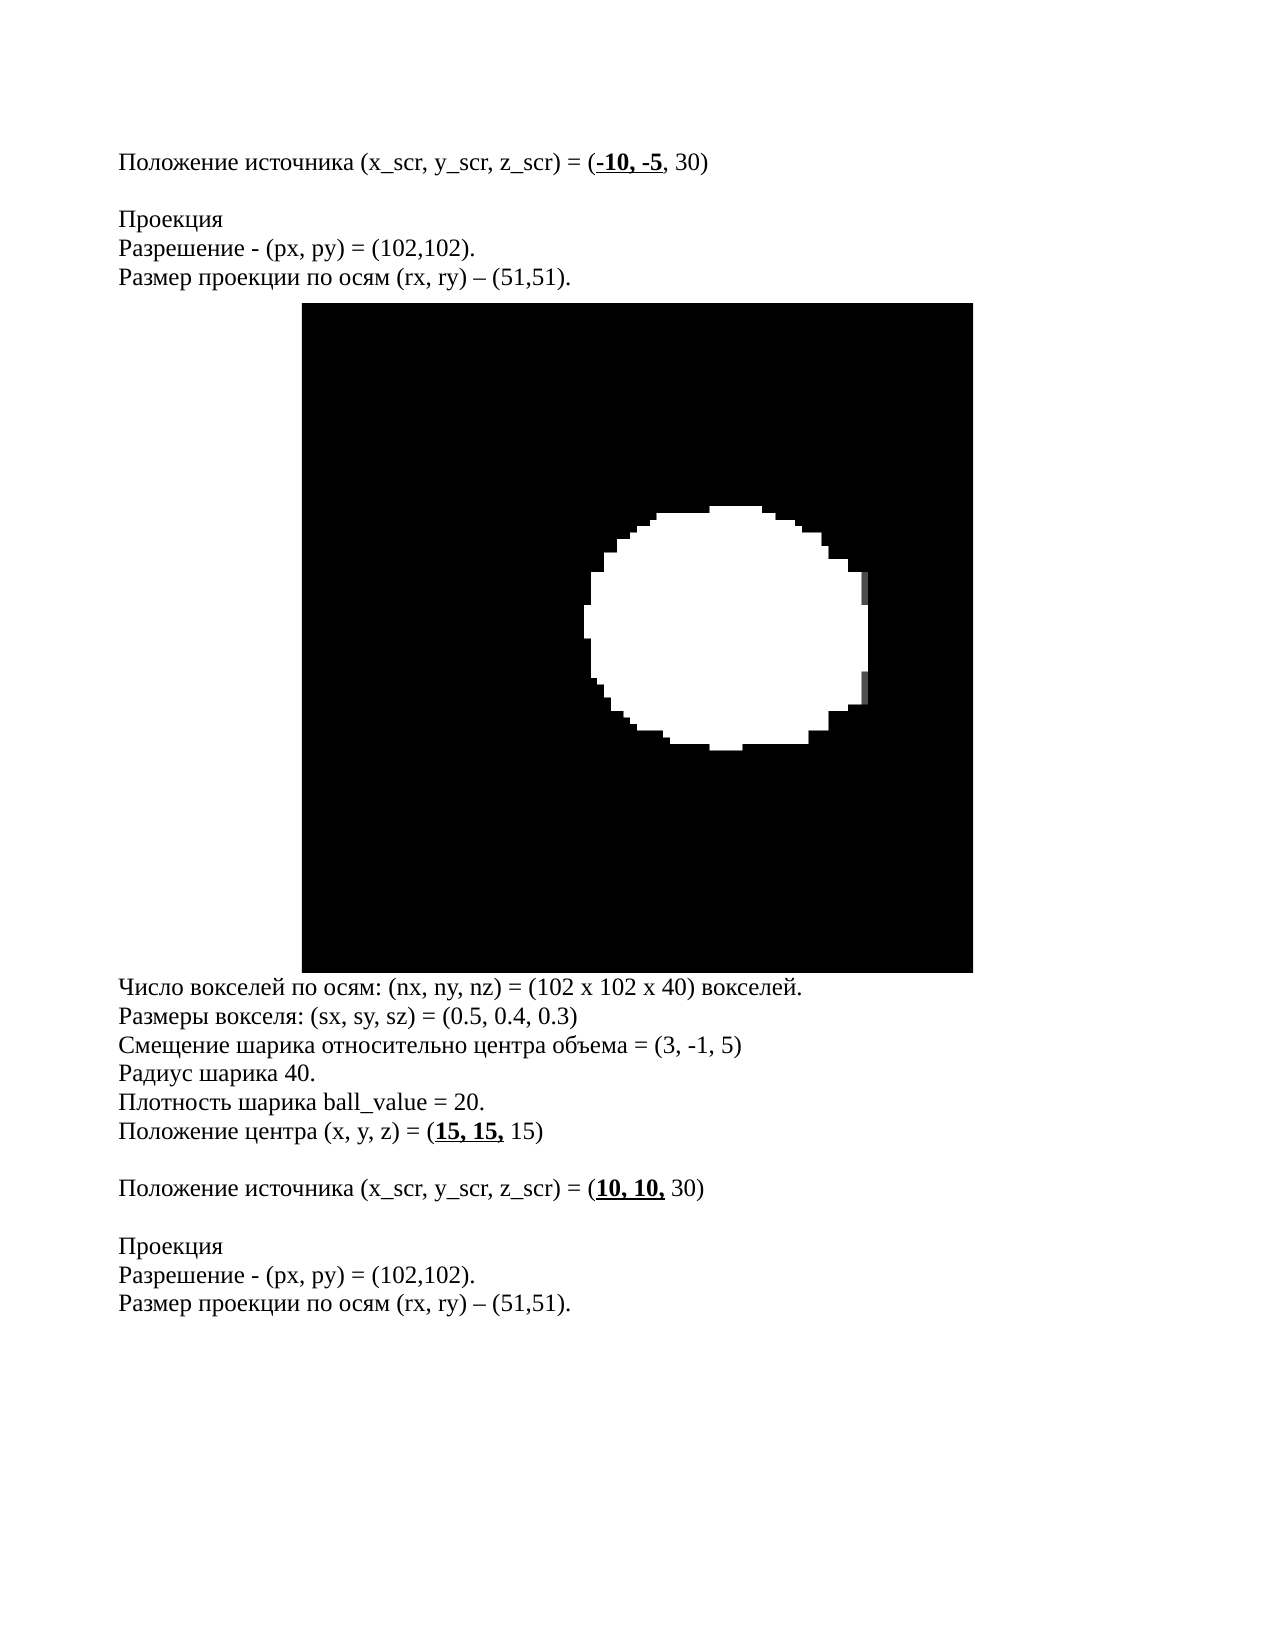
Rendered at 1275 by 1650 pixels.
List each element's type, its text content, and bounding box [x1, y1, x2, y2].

text Проекция [118, 204, 1157, 233]
text Разрешение - (px, py) = (102,102). [118, 1260, 1157, 1288]
text Проекция [118, 1231, 1157, 1260]
text Положение источника (x_scr, y_scr, z_scr) = (10, 10, 30) [118, 1173, 1157, 1202]
text Число вокселей по осям: (nx, ny, nz) = (102 x 102 x 40) вокселей. [118, 947, 1157, 1001]
text Положение источника (x_scr, y_scr, z_scr) = (-10, -5, 30) [118, 147, 1157, 176]
text Разрешение - (px, py) = (102,102). [118, 233, 1157, 262]
text Смещение шарика относительно центра объема = (3, -1, 5) [118, 1030, 1157, 1058]
text Плотность шарика ball_value = 20. [118, 1087, 1157, 1116]
text Размер проекции по осям (rx, ry) – (51,51). [118, 1288, 1157, 1317]
text Размер проекции по осям (rx, ry) – (51,51). [118, 262, 1157, 291]
text Положение центра (x, y, z) = (15, 15, 15) [118, 1116, 1157, 1145]
text Размеры вокселя: (sx, sy, sz) = (0.5, 0.4, 0.3) [118, 1001, 1157, 1030]
picture [301, 303, 974, 973]
text Радиус шарика 40. [118, 1058, 1157, 1087]
